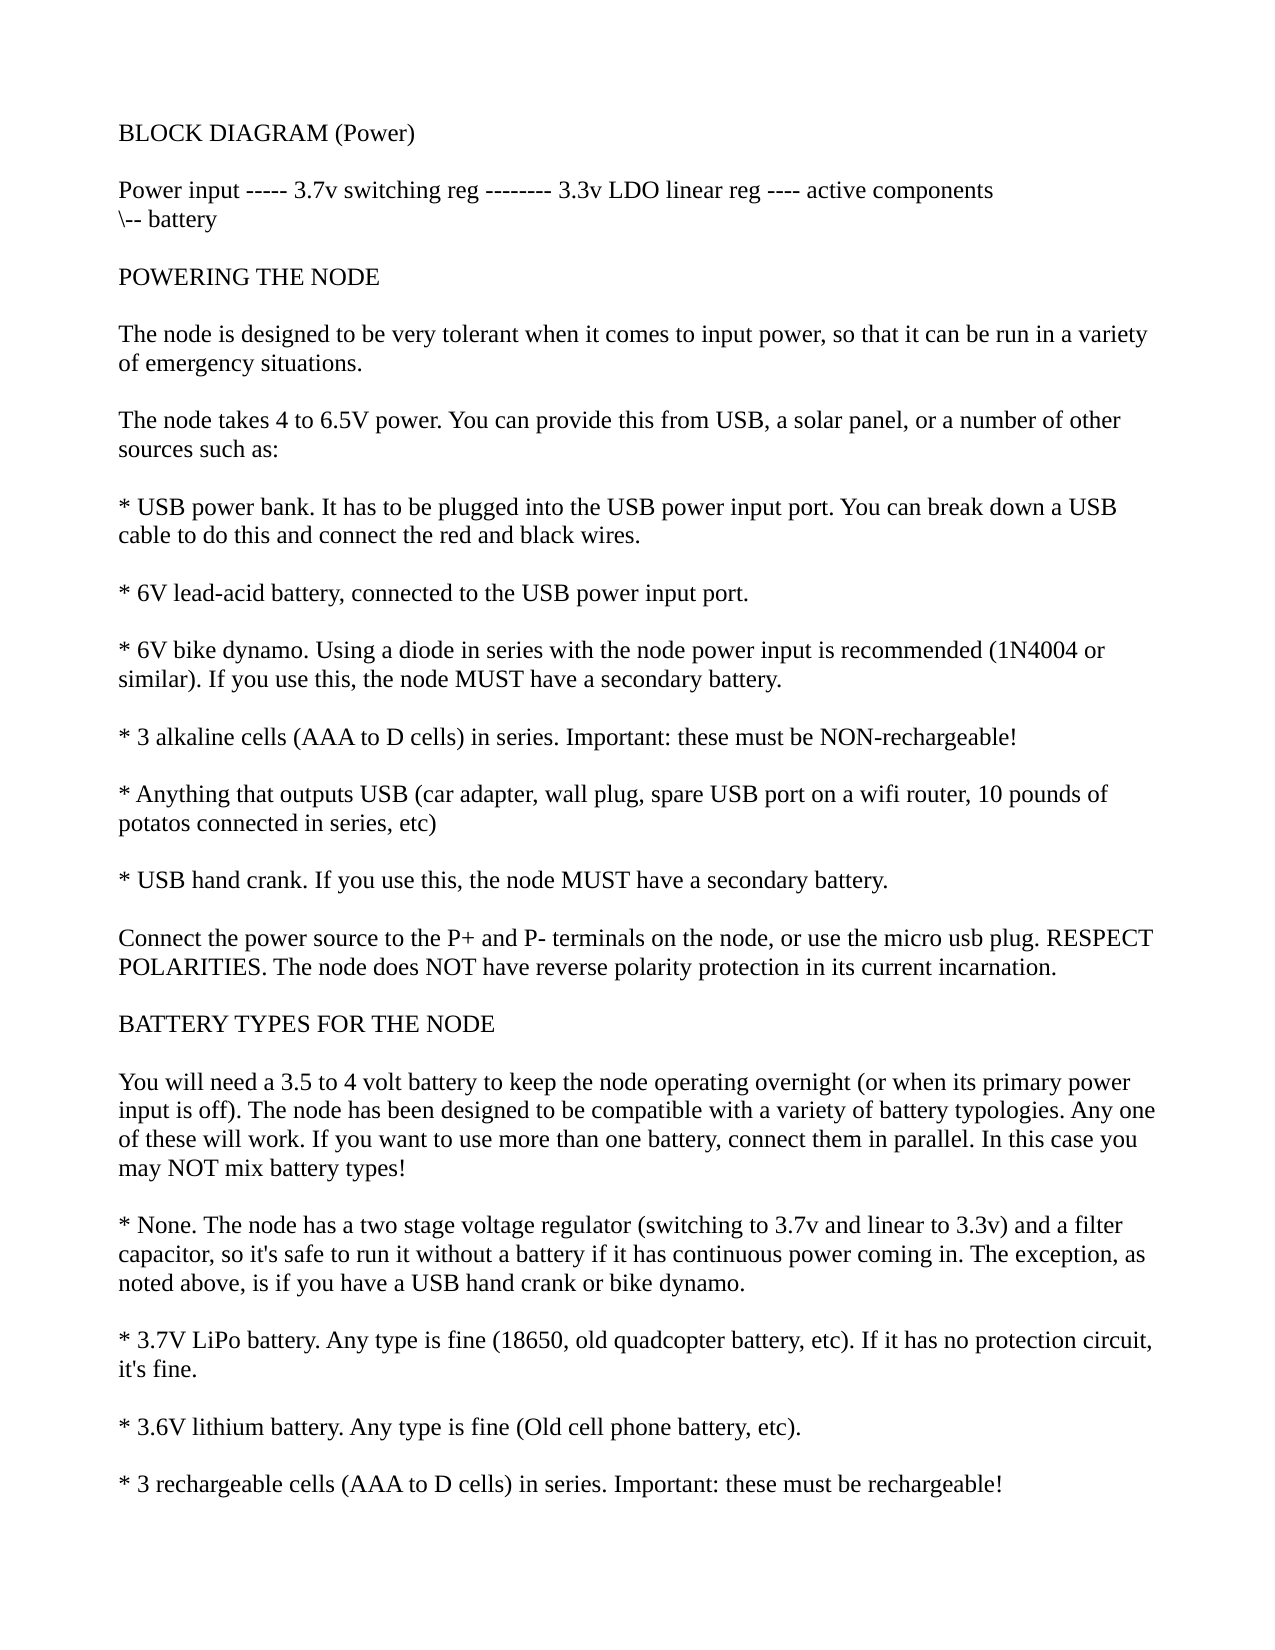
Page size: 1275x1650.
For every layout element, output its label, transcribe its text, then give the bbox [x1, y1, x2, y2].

text BATTERY TYPES FOR THE NODE [118, 1009, 1157, 1038]
text * 3.6V lithium battery. Any type is fine (Old cell phone battery, etc). [118, 1412, 1157, 1441]
text Power input ----- 3.7v switching reg -------- 3.3v LDO linear reg ---- active components [118, 176, 1157, 204]
text The node takes 4 to 6.5V power. You can provide this from USB, a solar panel, or a number of other sources such as: [118, 406, 1157, 463]
text * None. The node has a two stage voltage regulator (switching to 3.7v and linear to 3.3v) and a filter capacitor, so it's safe to run it without a battery if it has continuous power coming in. The exception, as noted above, is if you have a USB hand crank or bike dynamo. [118, 1211, 1157, 1297]
text * USB power bank. It has to be plugged into the USB power input port. You can break down a USB cable to do this and connect the red and black wires. [118, 492, 1157, 549]
text * 3.7V LiPo battery. Any type is fine (18650, old quadcopter battery, etc). If it has no protection circuit, it's fine. [118, 1326, 1157, 1383]
text Connect the power source to the P+ and P- terminals on the node, or use the micro usb plug. RESPECT POLARITIES. The node does NOT have reverse polarity protection in its current incarnation. [118, 923, 1157, 981]
text The node is designed to be very tolerant when it comes to input power, so that it can be run in a variety of emergency situations. [118, 319, 1157, 377]
text \-- battery [118, 204, 1157, 233]
text * USB hand crank. If you use this, the node MUST have a secondary battery. [118, 866, 1157, 894]
text * 3 alkaline cells (AAA to D cells) in series. Important: these must be NON-rechargeable! [118, 722, 1157, 751]
text * 6V lead-acid battery, connected to the USB power input port. [118, 578, 1157, 607]
text * 3 rechargeable cells (AAA to D cells) in series. Important: these must be rechargeable! [118, 1469, 1157, 1498]
text POWERING THE NODE [118, 262, 1157, 291]
text * 6V bike dynamo. Using a diode in series with the node power input is recommended (1N4004 or similar). If you use this, the node MUST have a secondary battery. [118, 636, 1157, 693]
text * Anything that outputs USB (car adapter, wall plug, spare USB port on a wifi router, 10 pounds of potatos connected in series, etc) [118, 779, 1157, 837]
text BLOCK DIAGRAM (Power) [118, 118, 1157, 147]
text You will need a 3.5 to 4 volt battery to keep the node operating overnight (or when its primary power input is off). The node has been designed to be compatible with a variety of battery typologies. Any one of these will work. If you want to use more than one battery, connect them in parallel. In this case you may NOT mix battery types! [118, 1067, 1157, 1182]
